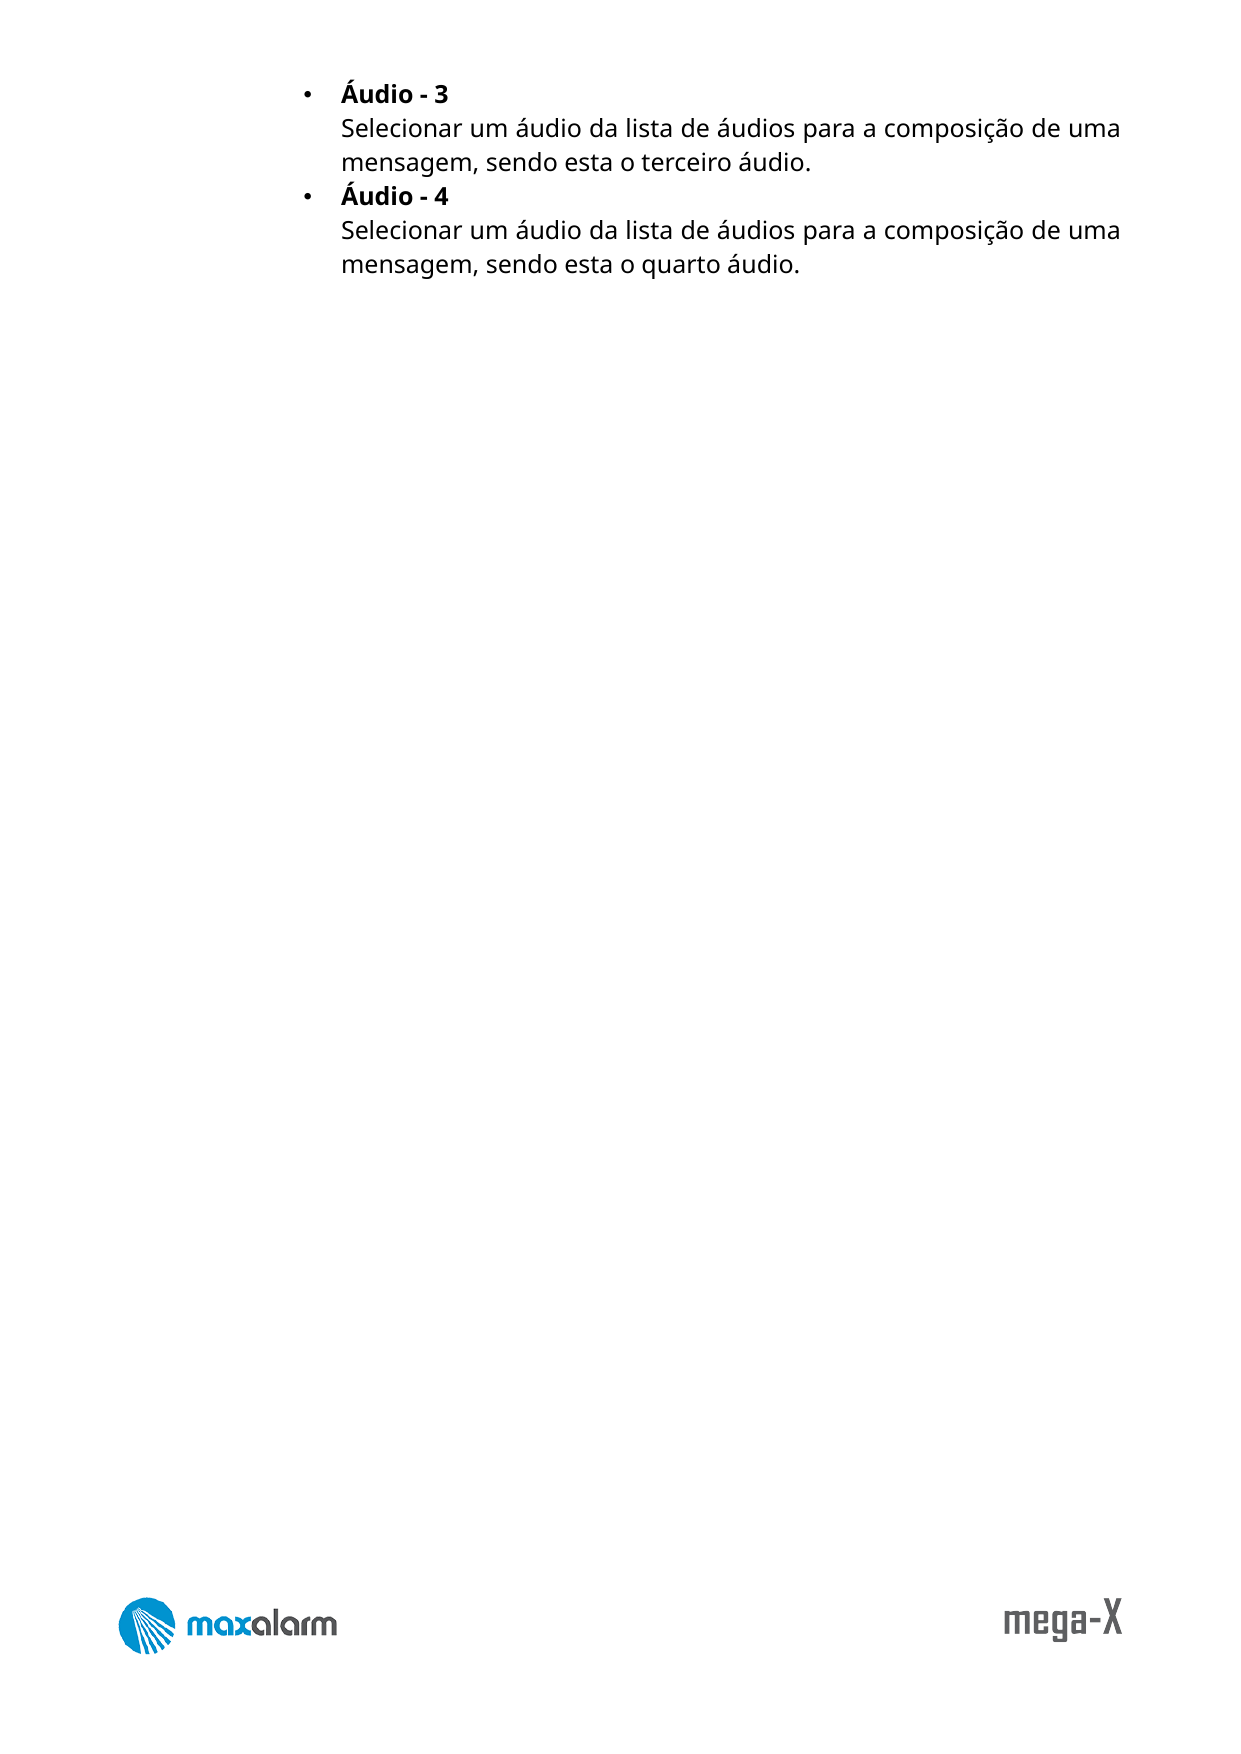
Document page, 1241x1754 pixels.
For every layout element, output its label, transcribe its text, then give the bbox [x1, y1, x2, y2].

list Áudio - 4 [303, 179, 1122, 213]
picture [998, 1595, 1126, 1645]
picture [117, 1593, 339, 1663]
list Áudio - 3 [303, 77, 1122, 111]
list Selecionar um áudio da lista de áudios para a composição de uma mensagem, sendo esta o terceiro áudio. [303, 111, 1122, 179]
list Selecionar um áudio da lista de áudios para a composição de uma mensagem, sendo esta o quarto áudio. [303, 213, 1122, 281]
